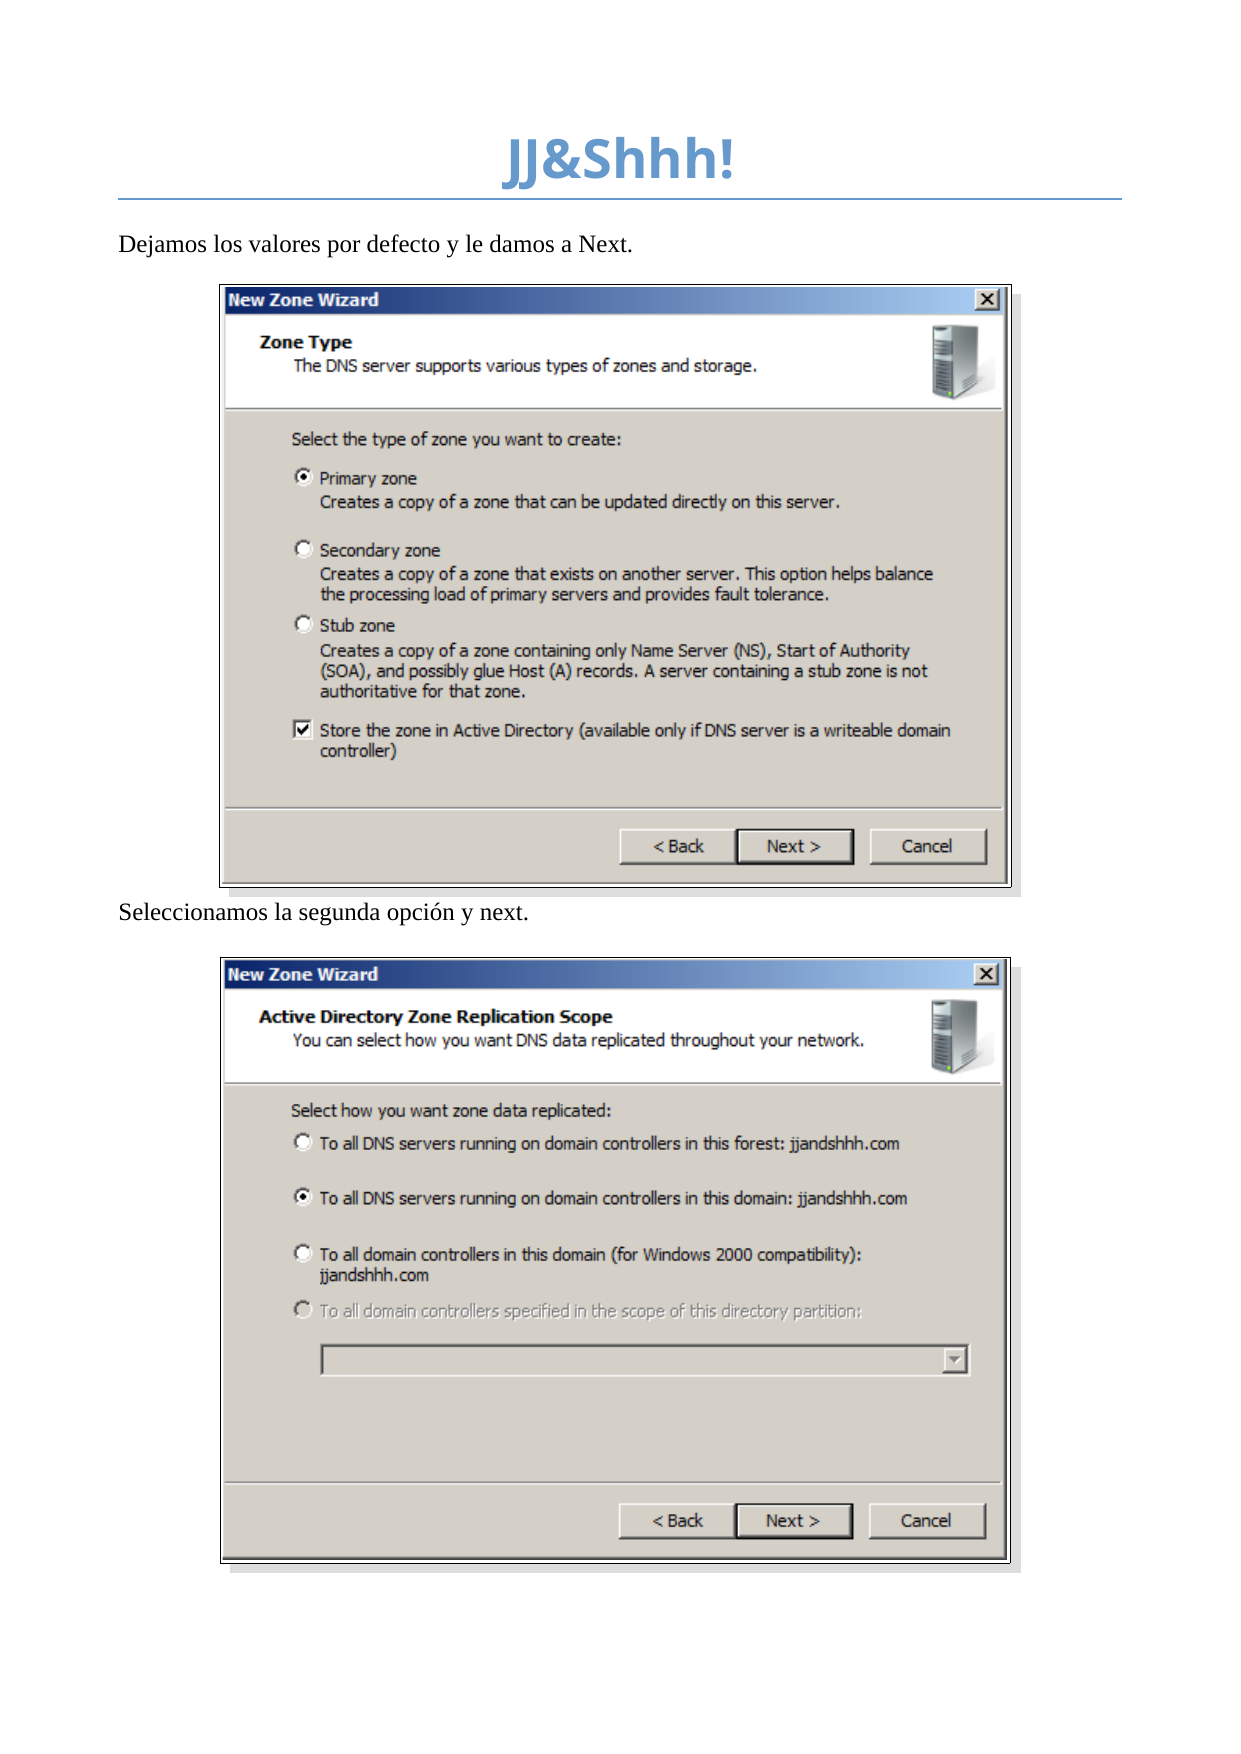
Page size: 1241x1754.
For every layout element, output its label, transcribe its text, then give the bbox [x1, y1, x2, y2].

picture [222, 959, 1007, 1560]
text [220, 285, 1011, 887]
picture [221, 287, 1008, 884]
text [221, 958, 1010, 1563]
text Dejamos los valores por defecto y le damos a Next. [118, 229, 1122, 258]
text Seleccionamos la segunda opción y next. [118, 271, 1122, 926]
